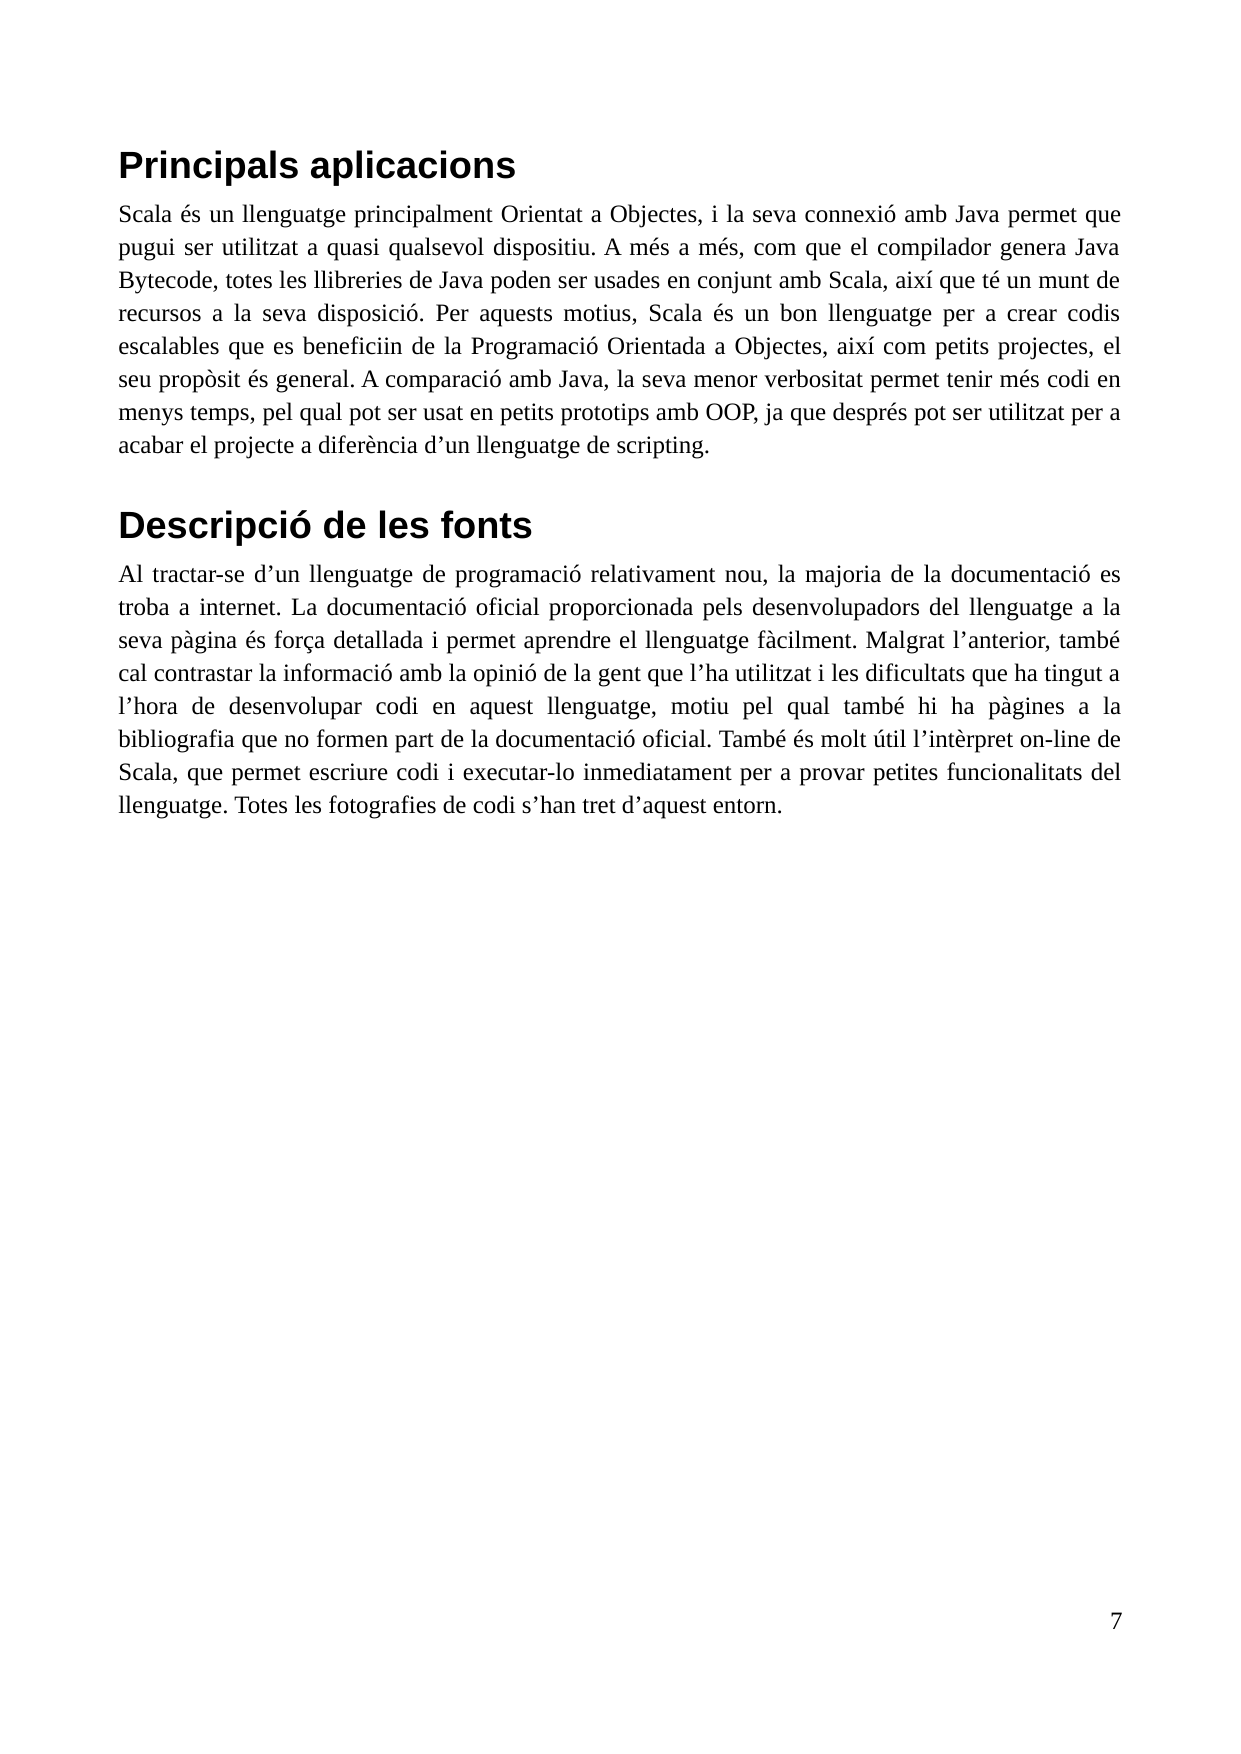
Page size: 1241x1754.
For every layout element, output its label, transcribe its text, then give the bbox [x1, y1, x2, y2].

text Al tractar-se d’un llenguatge de programació relativament nou, la majoria de la documentació es troba a internet. La documentació oficial proporcionada pels desenvolupadors del llenguatge a la seva pàgina és força detallada i permet aprendre el llenguatge fàcilment. Malgrat l’anterior, també cal contrastar la informació amb la opinió de la gent que l’ha utilitzat i les dificultats que ha tingut a l’hora de desenvolupar codi en aquest llenguatge, motiu pel qual també hi ha pàgines a la bibliografia que no formen part de la documentació oficial. També és molt útil l’intèrpret on-line de Scala, que permet escriure codi i executar-lo inmediatament per a provar petites funcionalitats del llenguatge. Totes les fotografies de codi s’han tret d’aquest entorn. [118, 559, 1122, 819]
subtitle Descripció de les fonts [118, 503, 1122, 547]
text Scala és un llenguatge principalment Orientat a Objectes, i la seva connexió amb Java permet que pugui ser utilitzat a quasi qualsevol dispositiu. A més a més, com que el compilador genera Java Bytecode, totes les llibreries de Java poden ser usades en conjunt amb Scala, així que té un munt de recursos a la seva disposició. Per aquests motius, Scala és un bon llenguatge per a crear codis escalables que es beneficiin de la Programació Orientada a Objectes, així com petits projectes, el seu propòsit és general. A comparació amb Java, la seva menor verbositat permet tenir més codi en menys temps, pel qual pot ser usat en petits prototips amb OOP, ja que després pot ser utilitzat per a acabar el projecte a diferència d’un llenguatge de scripting. [118, 199, 1122, 459]
subtitle Principals aplicacions [118, 143, 1122, 187]
